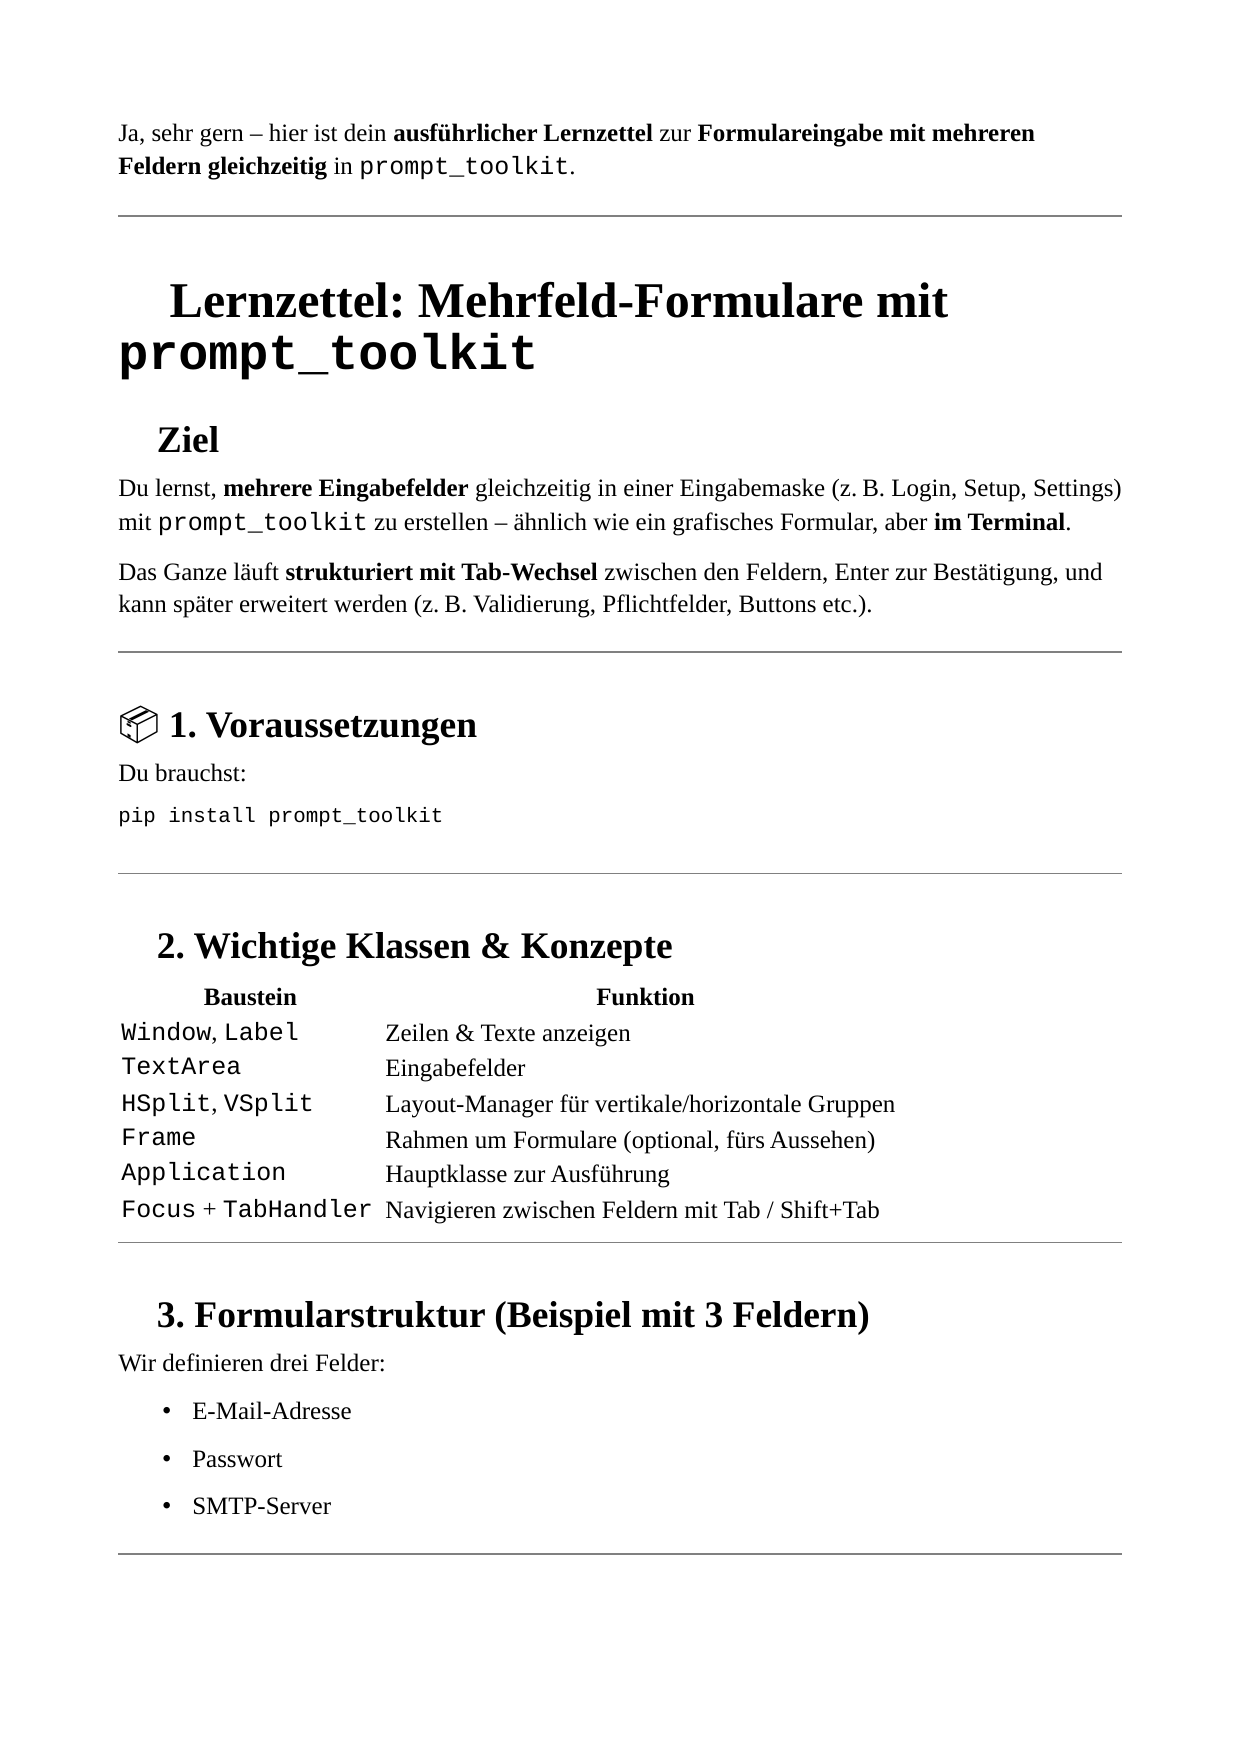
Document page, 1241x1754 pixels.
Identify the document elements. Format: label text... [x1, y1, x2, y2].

table_cell Layout-Manager für vertikale/horizontale Gruppen [382, 1085, 908, 1122]
table_cell TextArea [118, 1051, 382, 1085]
text Ja, sehr gern – hier ist dein ausführlicher Lernzettel zur Formulareingabe mit mehreren Feldern gleichzeitig in prompt_toolkit. [118, 118, 1122, 182]
text Du lernst, mehrere Eingabefelder gleichzeitig in einer Eingabemaske (z. B. Login, Setup, Settings) mit prompt_toolkit zu erstellen – ähnlich wie ein grafisches Formular, aber im Terminal. [118, 473, 1122, 537]
table_cell Focus + TabHandler [118, 1191, 382, 1228]
text Das Ganze läuft strukturiert mit Tab-Wechsel zwischen den Feldern, Enter zur Bestätigung, und kann später erweitert werden (z. B. Validierung, Pflichtfelder, Buttons etc.). [118, 557, 1122, 618]
subtitle 🧾 Lernzettel: Mehrfeld-Formulare mit prompt_toolkit [118, 270, 1122, 384]
subtitle 📦 1. Voraussetzungen [118, 702, 1122, 745]
text Du brauchst: [118, 758, 1122, 787]
list Passwort [162, 1444, 1122, 1472]
table_header Baustein [118, 979, 382, 1014]
list SMTP-Server [162, 1491, 1122, 1520]
table_cell Navigieren zwischen Feldern mit Tab / Shift+Tab [382, 1191, 908, 1228]
table_cell Window, Label [118, 1014, 382, 1051]
table_cell Rahmen um Formulare (optional, fürs Aussehen) [382, 1122, 908, 1156]
table_cell Frame [118, 1122, 382, 1156]
table_cell Application [118, 1156, 382, 1191]
table_cell Hauptklasse zur Ausführung [382, 1156, 908, 1191]
text Wir definieren drei Felder: [118, 1348, 1122, 1377]
subtitle 🧱 3. Formularstruktur (Beispiel mit 3 Feldern) [118, 1293, 1122, 1336]
table_cell Zeilen & Texte anzeigen [382, 1014, 908, 1051]
subtitle 🔧 2. Wichtige Klassen & Konzepte [118, 924, 1122, 967]
subtitle 🎯 Ziel [118, 418, 1122, 461]
table_cell Eingabefelder [382, 1051, 908, 1085]
table_header Funktion [382, 979, 908, 1014]
table_cell HSplit, VSplit [118, 1085, 382, 1122]
list E-Mail-Adresse [162, 1396, 1122, 1425]
text pip install prompt_toolkit [118, 806, 1122, 829]
